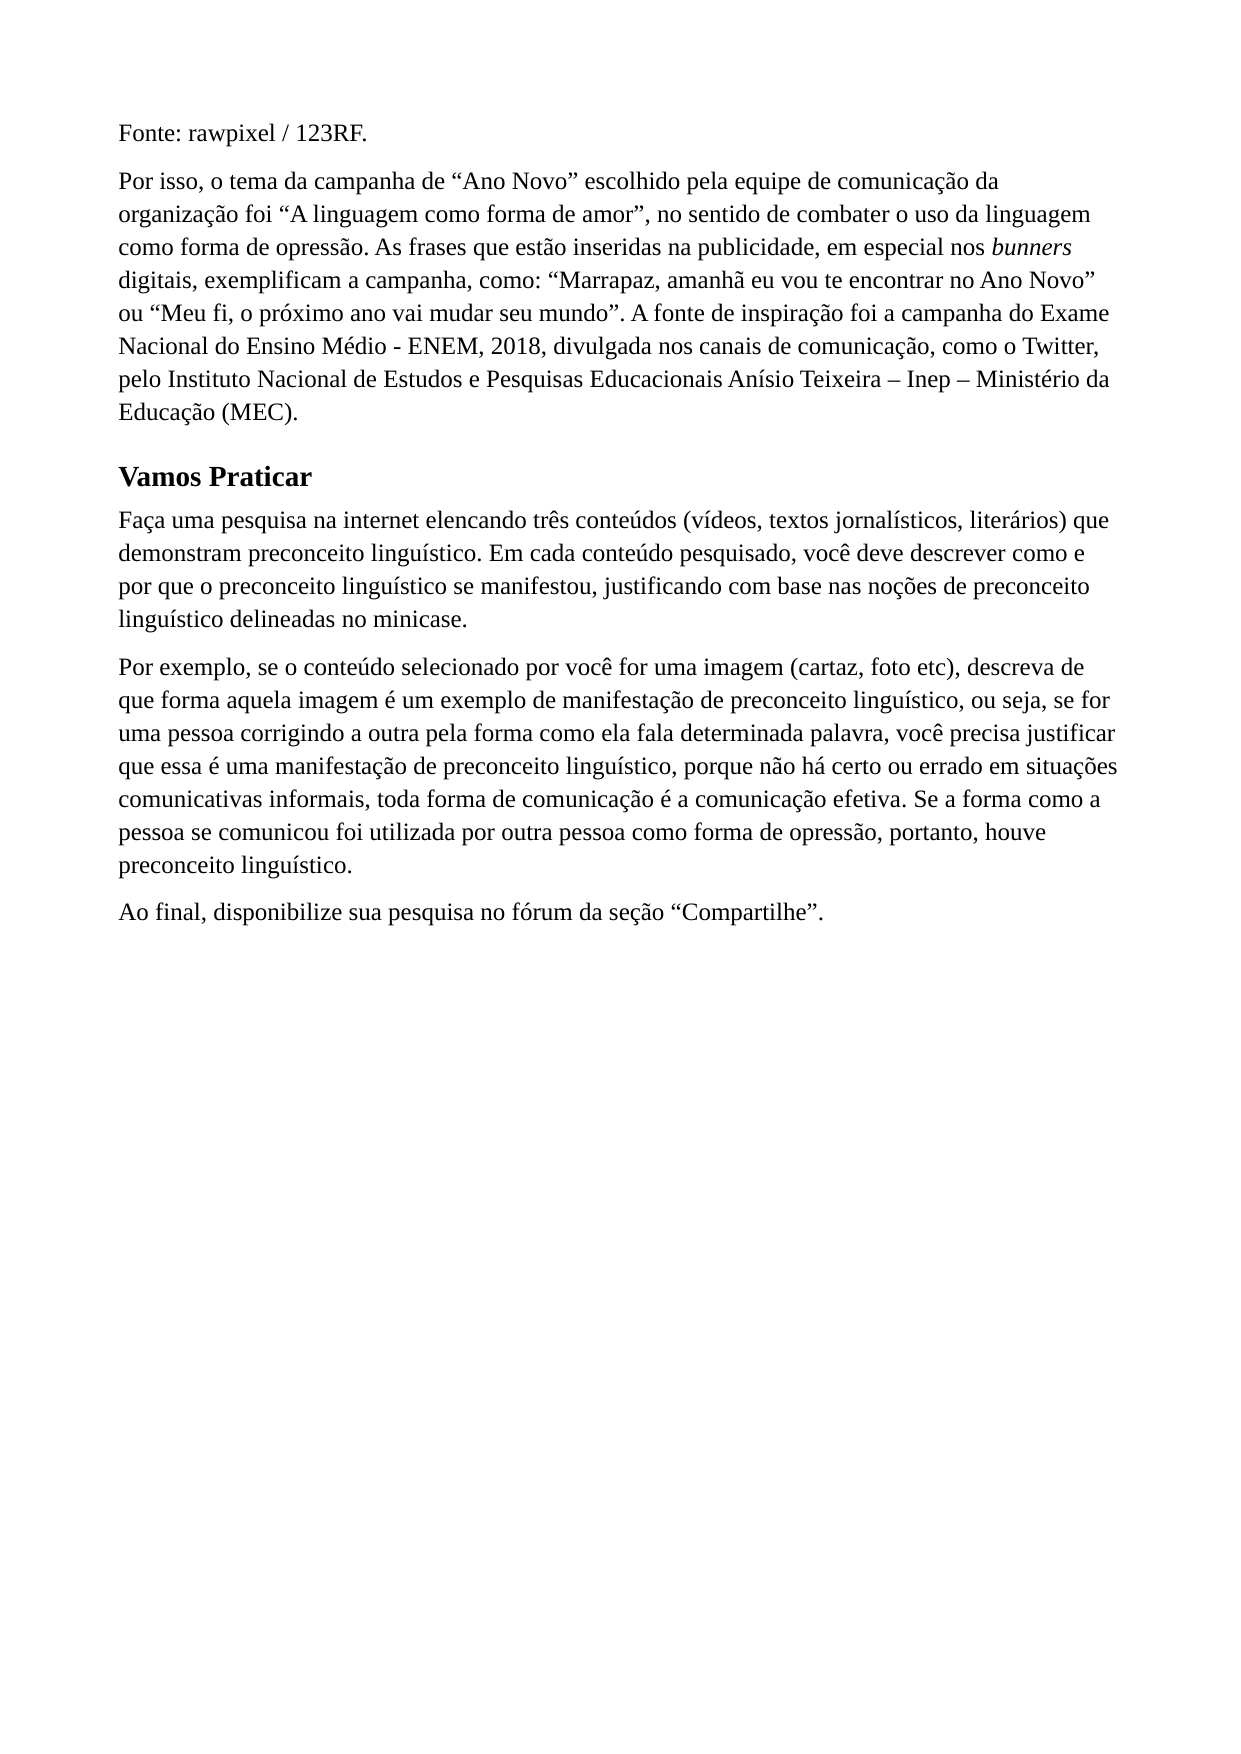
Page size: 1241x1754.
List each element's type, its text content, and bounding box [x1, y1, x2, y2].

text Faça uma pesquisa na internet elencando três conteúdos (vídeos, textos jornalísticos, literários) que demonstram preconceito linguístico. Em cada conteúdo pesquisado, você deve descrever como e por que o preconceito linguístico se manifestou, justificando com base nas noções de preconceito linguístico delineadas no minicase. [118, 505, 1122, 633]
text Por isso, o tema da campanha de “Ano Novo” escolhido pela equipe de comunicação da organização foi “A linguagem como forma de amor”, no sentido de combater o uso da linguagem como forma de opressão. As frases que estão inseridas na publicidade, em especial nos bunners digitais, exemplificam a campanha, como: “Marrapaz, amanhã eu vou te encontrar no Ano Novo” ou “Meu fi, o próximo ano vai mudar seu mundo”. A fonte de inspiração foi a campanha do Exame Nacional do Ensino Médio - ENEM, 2018, divulgada nos canais de comunicação, como o Twitter, pelo Instituto Nacional de Estudos e Pesquisas Educacionais Anísio Teixeira – Inep – Ministério da Educação (MEC). [118, 166, 1122, 426]
text Fonte: rawpixel / 123RF. [118, 118, 1122, 147]
text Ao final, disponibilize sua pesquisa no fórum da seção “Compartilhe”. [118, 897, 1122, 926]
subtitle Vamos Praticar [118, 459, 1122, 493]
text Por exemplo, se o conteúdo selecionado por você for uma imagem (cartaz, foto etc), descreva de que forma aquela imagem é um exemplo de manifestação de preconceito linguístico, ou seja, se for uma pessoa corrigindo a outra pela forma como ela fala determinada palavra, você precisa justificar que essa é uma manifestação de preconceito linguístico, porque não há certo ou errado em situações comunicativas informais, toda forma de comunicação é a comunicação efetiva. Se a forma como a pessoa se comunicou foi utilizada por outra pessoa como forma de opressão, portanto, houve preconceito linguístico. [118, 652, 1122, 879]
